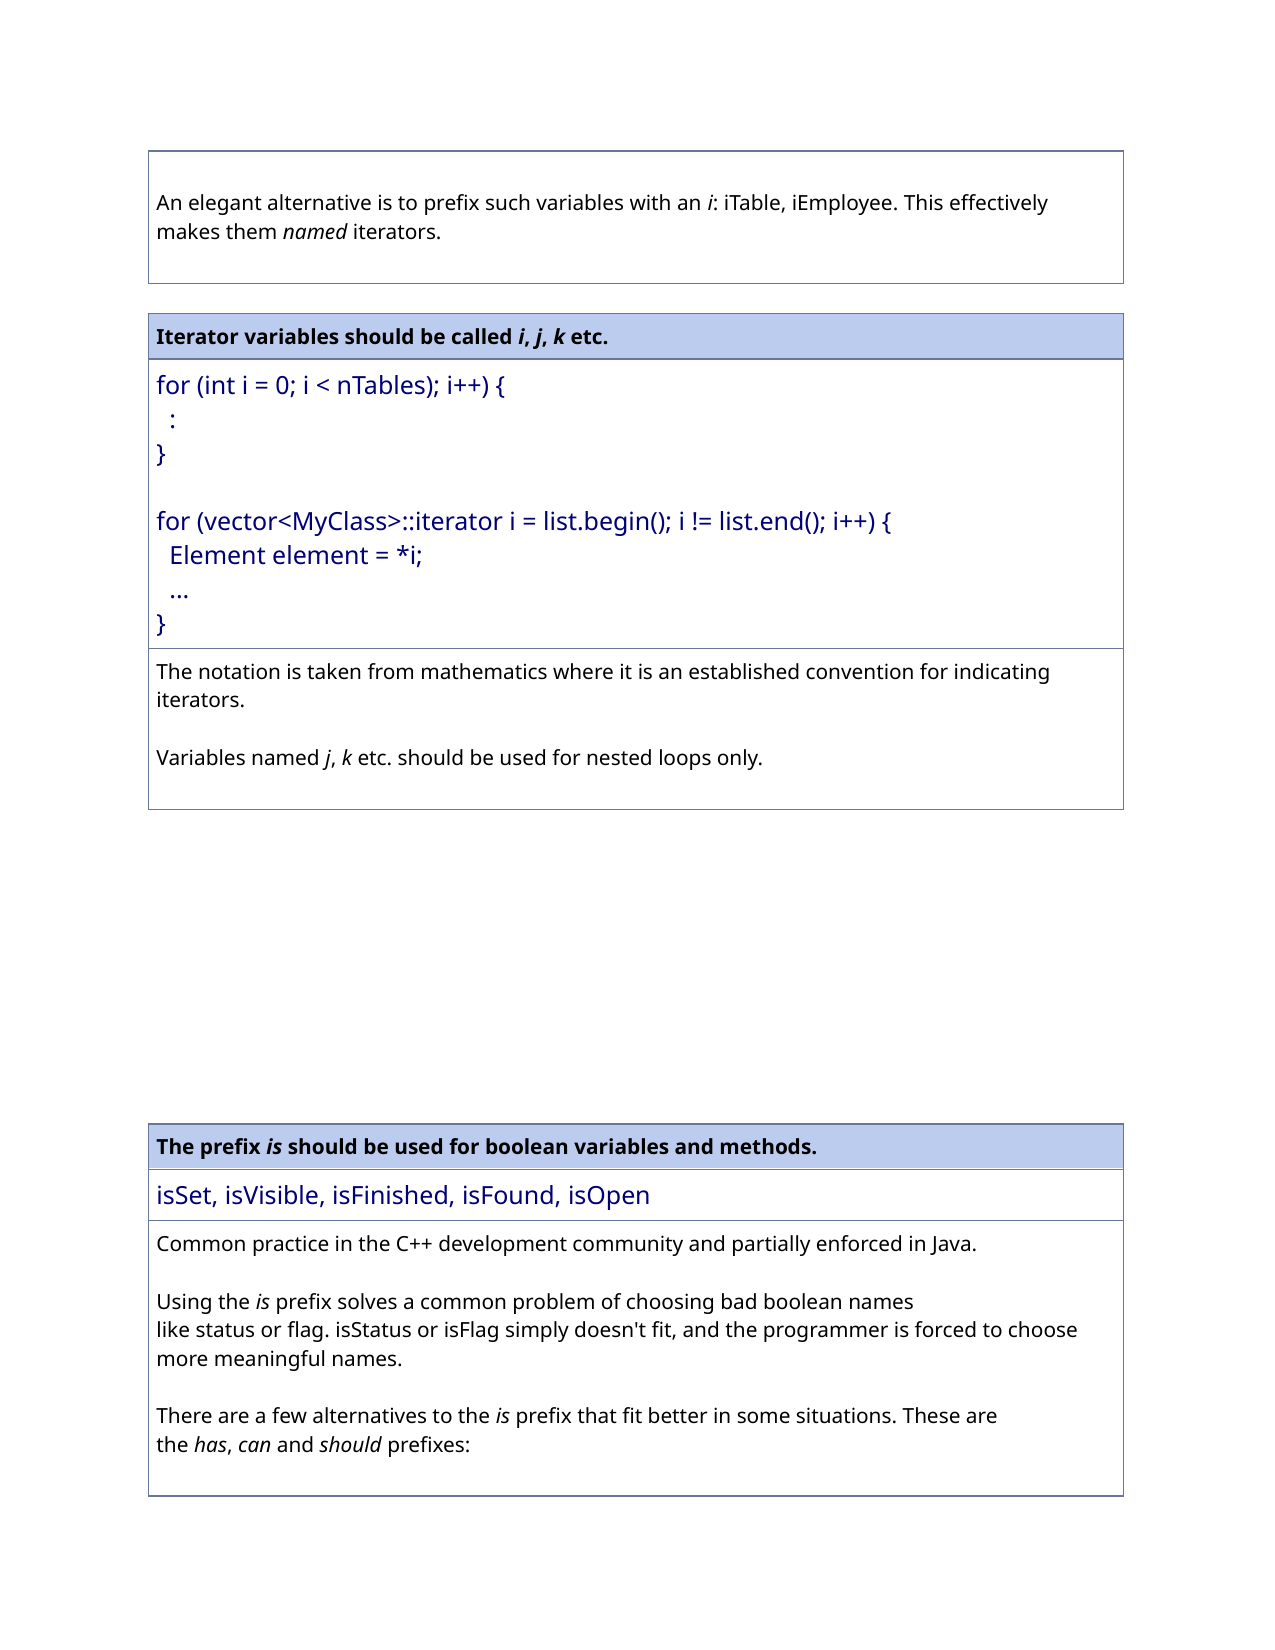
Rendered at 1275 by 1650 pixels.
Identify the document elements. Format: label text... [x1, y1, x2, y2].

table_header Iterator variables should be called i, j, k etc. [149, 314, 1123, 358]
table_header The prefix is should be used for boolean variables and methods. [149, 1125, 1123, 1168]
table_cell An elegant alternative is to prefix such variables with an i: iTable, iEmployee. This effectively makes them named iterators. [149, 152, 1123, 282]
table_cell The notation is taken from mathematics where it is an established convention for indicating iterators. Variables named j, k etc. should be used for nested loops only. [149, 649, 1123, 808]
table_cell isSet, isVisible, isFinished, isFound, isOpen [149, 1170, 1123, 1220]
table_cell Common practice in the C++ development community and partially enforced in Java. Using the is prefix solves a common problem of choosing bad boolean names like status or flag. isStatus or isFlag simply doesn't fit, and the programmer is forced to choose more meaningful names. There are a few alternatives to the is prefix that fit better in some situations. These are the has, can and should prefixes: [149, 1221, 1123, 1495]
table_cell for (int i = 0; i < nTables); i++) { : } for (vector<MyClass>::iterator i = list.begin(); i != list.end(); i++) { Element element = *i; ... } [149, 360, 1123, 648]
